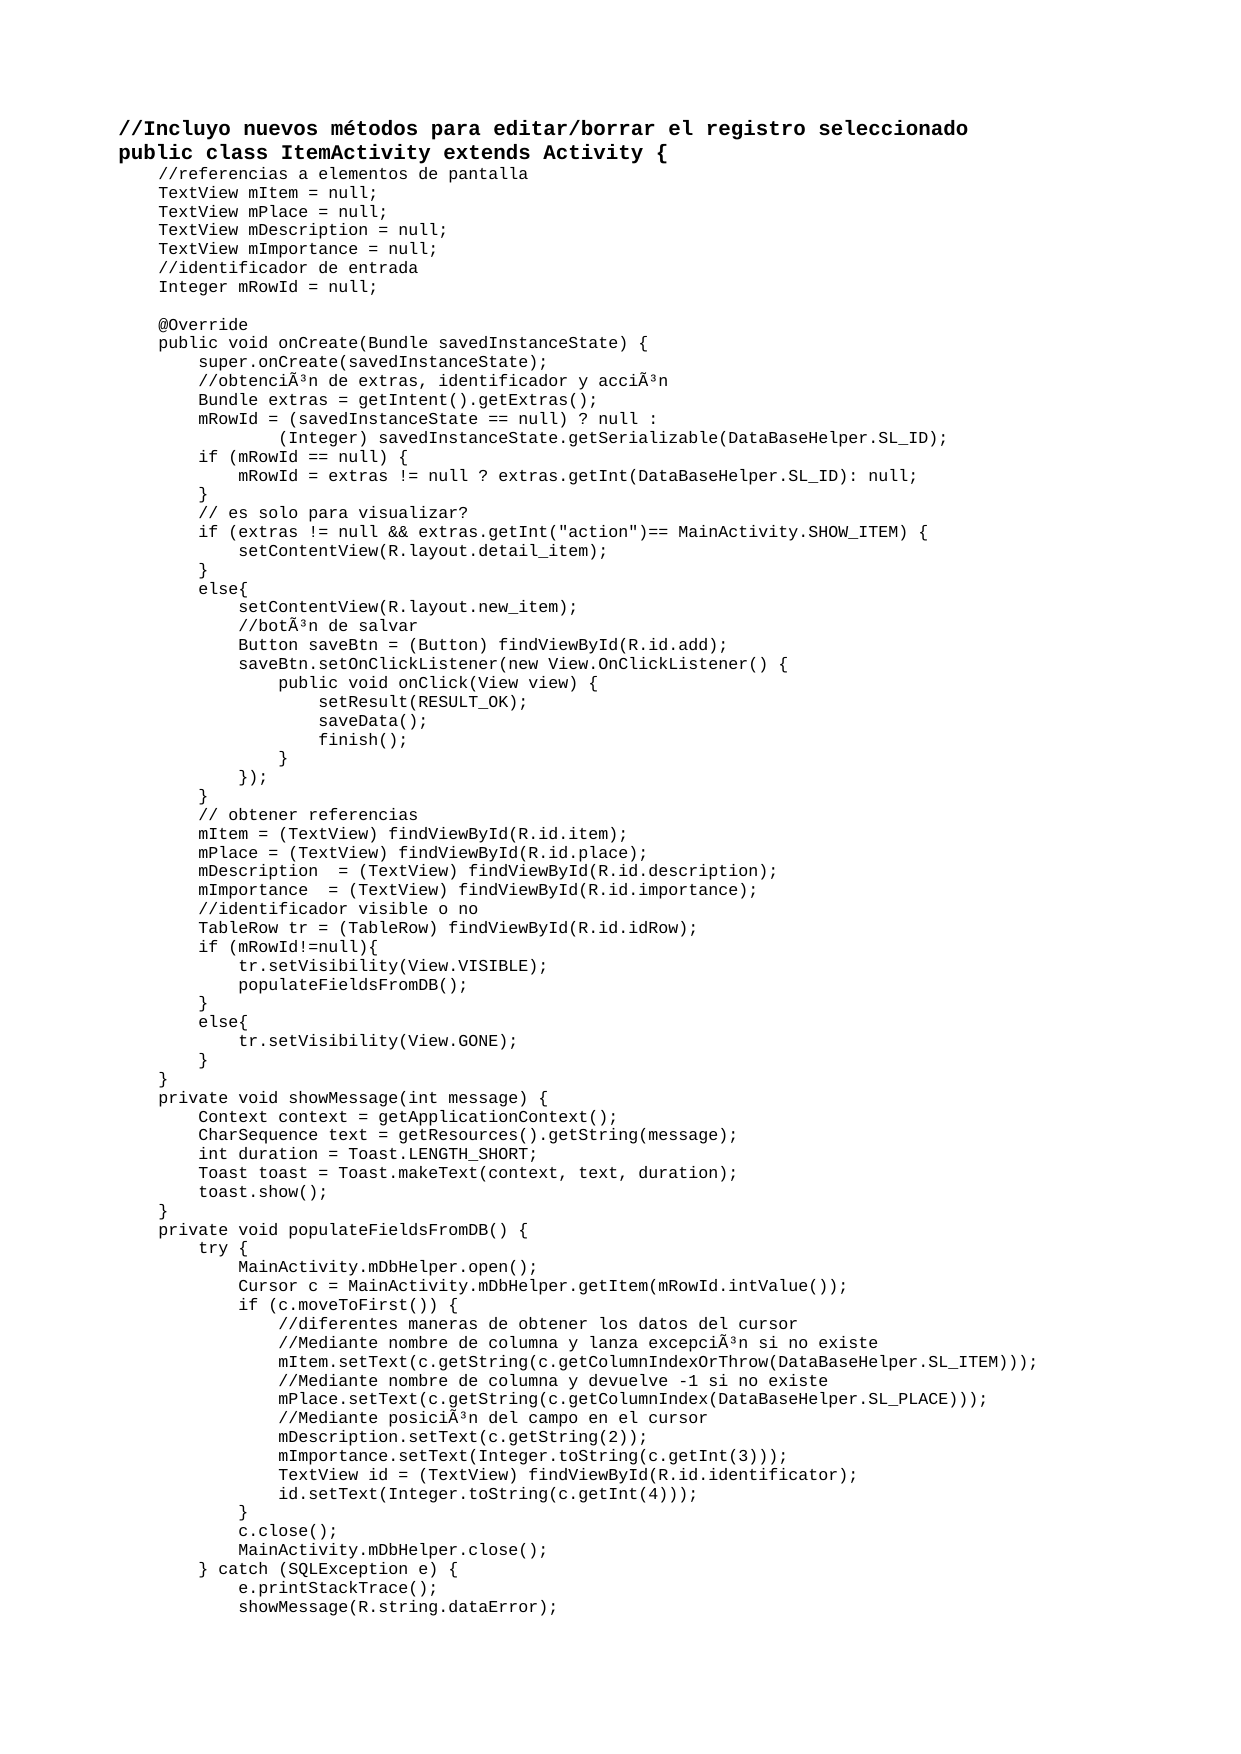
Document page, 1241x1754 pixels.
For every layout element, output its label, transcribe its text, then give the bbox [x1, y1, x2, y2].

text //identificador visible o no [118, 901, 1122, 919]
text mPlace.setText(c.getString(c.getColumnIndex(DataBaseHelper.SL_PLACE))); [118, 1391, 1122, 1410]
text }); [118, 769, 1122, 788]
text else{ [118, 1014, 1122, 1033]
text Cursor c = MainActivity.mDbHelper.getItem(mRowId.intValue()); [118, 1278, 1122, 1297]
text Toast toast = Toast.makeText(context, text, duration); [118, 1165, 1122, 1183]
text //Mediante posiciÃ³n del campo en el cursor [118, 1410, 1122, 1429]
text super.onCreate(savedInstanceState); [118, 354, 1122, 373]
text int duration = Toast.LENGTH_SHORT; [118, 1146, 1122, 1165]
text Integer mRowId = null; [118, 278, 1122, 297]
text } [118, 788, 1122, 806]
text saveBtn.setOnClickListener(new View.OnClickListener() { [118, 656, 1122, 674]
text mRowId = extras != null ? extras.getInt(DataBaseHelper.SL_ID): null; [118, 467, 1122, 486]
text //diferentes maneras de obtener los datos del cursor [118, 1316, 1122, 1334]
text public void onCreate(Bundle savedInstanceState) { [118, 335, 1122, 354]
text TextView mItem = null; [118, 184, 1122, 203]
text // es solo para visualizar? [118, 505, 1122, 524]
text mImportance.setText(Integer.toString(c.getInt(3))); [118, 1447, 1122, 1466]
text } [118, 1504, 1122, 1523]
text } [118, 561, 1122, 580]
text MainActivity.mDbHelper.close(); [118, 1542, 1122, 1561]
text else{ [118, 580, 1122, 599]
text public void onClick(View view) { [118, 674, 1122, 693]
text setContentView(R.layout.detail_item); [118, 542, 1122, 561]
text //botÃ³n de salvar [118, 618, 1122, 637]
text if (mRowId!=null){ [118, 938, 1122, 957]
text mImportance = (TextView) findViewById(R.id.importance); [118, 882, 1122, 901]
text } [118, 995, 1122, 1014]
text //referencias a elementos de pantalla [118, 165, 1122, 184]
text finish(); [118, 731, 1122, 750]
text saveData(); [118, 712, 1122, 731]
text TextView mPlace = null; [118, 203, 1122, 222]
text mRowId = (savedInstanceState == null) ? null : [118, 411, 1122, 429]
text MainActivity.mDbHelper.open(); [118, 1259, 1122, 1278]
text if (mRowId == null) { [118, 448, 1122, 467]
text } [118, 750, 1122, 769]
text Button saveBtn = (Button) findViewById(R.id.add); [118, 637, 1122, 656]
text @Override [118, 316, 1122, 335]
text //identificador de entrada [118, 260, 1122, 278]
text TableRow tr = (TableRow) findViewById(R.id.idRow); [118, 919, 1122, 938]
text id.setText(Integer.toString(c.getInt(4))); [118, 1485, 1122, 1504]
text tr.setVisibility(View.GONE); [118, 1033, 1122, 1052]
text try { [118, 1240, 1122, 1259]
text mDescription.setText(c.getString(2)); [118, 1429, 1122, 1447]
text } [118, 486, 1122, 505]
text c.close(); [118, 1523, 1122, 1542]
text Context context = getApplicationContext(); [118, 1108, 1122, 1127]
text private void showMessage(int message) { [118, 1089, 1122, 1108]
text TextView mDescription = null; [118, 222, 1122, 241]
text if (c.moveToFirst()) { [118, 1297, 1122, 1316]
text toast.show(); [118, 1183, 1122, 1202]
text if (extras != null && extras.getInt("action")== MainActivity.SHOW_ITEM) { [118, 524, 1122, 542]
text TextView mImportance = null; [118, 241, 1122, 260]
text //Mediante nombre de columna y devuelve -1 si no existe [118, 1372, 1122, 1391]
text tr.setVisibility(View.VISIBLE); [118, 957, 1122, 976]
text TextView id = (TextView) findViewById(R.id.identificator); [118, 1466, 1122, 1485]
text showMessage(R.string.dataError); [118, 1598, 1122, 1617]
text mItem = (TextView) findViewById(R.id.item); [118, 825, 1122, 844]
text } [118, 1202, 1122, 1221]
text // obtener referencias [118, 806, 1122, 825]
text Bundle extras = getIntent().getExtras(); [118, 392, 1122, 411]
text setResult(RESULT_OK); [118, 693, 1122, 712]
text populateFieldsFromDB(); [118, 976, 1122, 995]
text //Incluyo nuevos métodos para editar/borrar el registro seleccionado [118, 118, 1146, 142]
text //obtenciÃ³n de extras, identificador y acciÃ³n [118, 373, 1122, 392]
text e.printStackTrace(); [118, 1579, 1122, 1598]
text (Integer) savedInstanceState.getSerializable(DataBaseHelper.SL_ID); [118, 429, 1122, 448]
text } [118, 1070, 1122, 1089]
text CharSequence text = getResources().getString(message); [118, 1127, 1122, 1146]
text } [118, 1052, 1122, 1070]
text //Mediante nombre de columna y lanza excepciÃ³n si no existe [118, 1334, 1122, 1353]
text mItem.setText(c.getString(c.getColumnIndexOrThrow(DataBaseHelper.SL_ITEM))); [118, 1353, 1122, 1372]
text private void populateFieldsFromDB() { [118, 1221, 1122, 1240]
text public class ItemActivity extends Activity { [118, 142, 1146, 165]
text } catch (SQLException e) { [118, 1561, 1122, 1579]
text setContentView(R.layout.new_item); [118, 599, 1122, 618]
text mDescription = (TextView) findViewById(R.id.description); [118, 863, 1122, 882]
text mPlace = (TextView) findViewById(R.id.place); [118, 844, 1122, 863]
